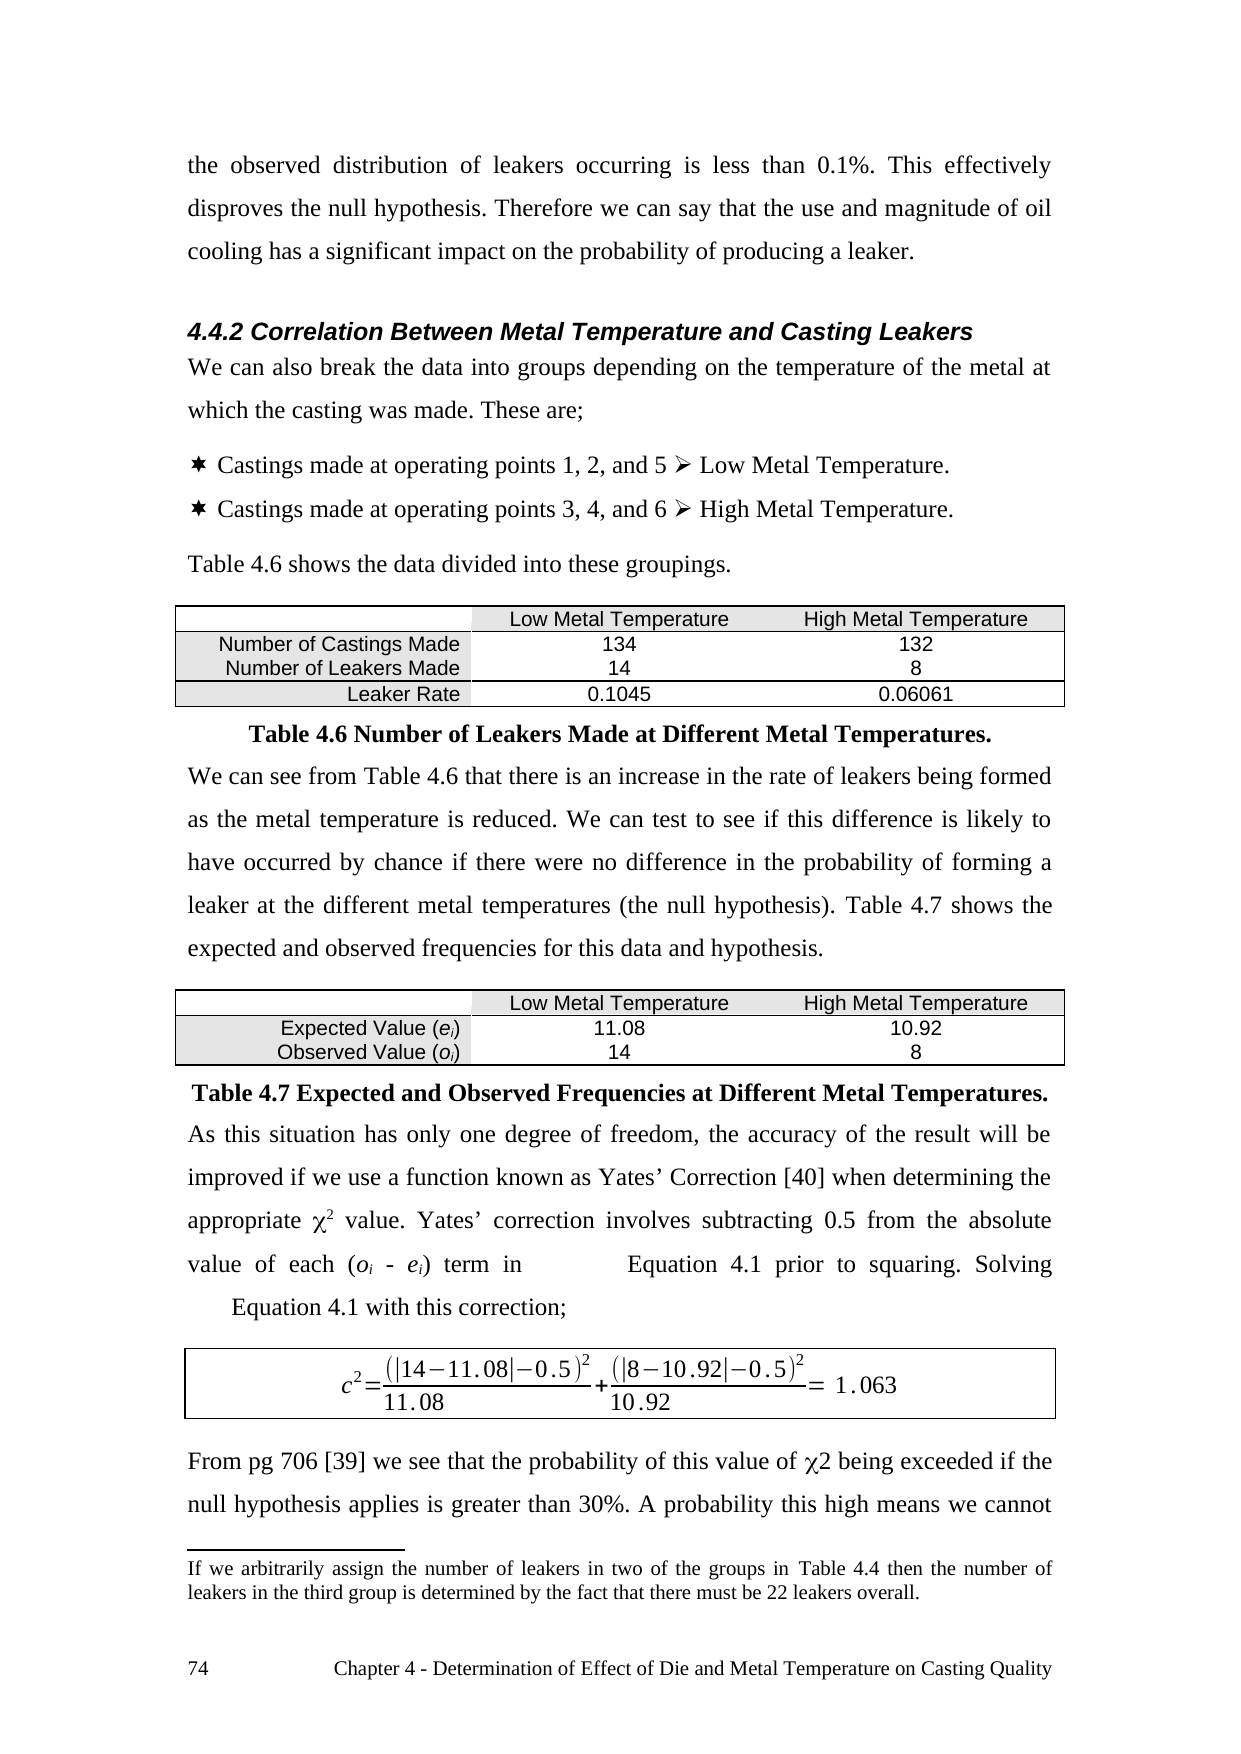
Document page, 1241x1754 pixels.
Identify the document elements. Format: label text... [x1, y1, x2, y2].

table_cell 8 [767, 656, 1064, 680]
table_cell 0.1045 [471, 682, 767, 706]
table_cell Number of Castings Made [176, 632, 471, 656]
table_cell 132 [767, 632, 1064, 656]
subtitle Correlation Between Metal Temperature and Casting Leakers [187, 317, 1053, 346]
text Table 4.6 Number of Leakers Made at Different Metal Temperatures. [187, 719, 1053, 748]
table_header [176, 991, 471, 1014]
list Castings made at operating points 1, 2, and 5 Ø Low Metal Temperature. [187, 451, 1053, 479]
table_cell 0.06061 [767, 682, 1064, 706]
table_cell Observed Value (oi) [176, 1040, 471, 1064]
text From pg 706 [39] we see that the probability of this value of c2 being exceeded if the null hypothesis applies is greater than 30%. A probability this high means we cannot [187, 1446, 1053, 1518]
table_cell 8 [767, 1040, 1064, 1064]
list Castings made at operating points 3, 4, and 6 Ø High Metal Temperature. [187, 494, 1053, 522]
text If we arbitrarily assign the number of leakers in two of the groups in Table 4 .4 then the number of leakers in the third group is determined by the fact that there must be 22 leakers overall. [187, 1556, 1053, 1604]
table_cell 11.08 [471, 1016, 767, 1040]
table_header Low Metal Temperature [471, 607, 767, 631]
table_cell 14 [471, 1040, 767, 1064]
text the observed distribution of leakers occurring is less than 0.1%. This effectively disproves the null hypothesis. Therefore we can say that the use and magnitude of oil cooling has a significant impact on the probability of producing a leaker. [187, 150, 1053, 265]
table_cell Number of Leakers Made [176, 656, 471, 680]
table_cell 10.92 [767, 1016, 1064, 1040]
table_header High Metal Temperature [767, 607, 1064, 631]
text We can see from Table 4 .6 that there is an increase in the rate of leakers being formed as the metal temperature is reduced. We can test to see if this difference is likely to have occurred by chance if there were no difference in the probability of forming a leaker at the different metal temperatures (the null hypothesis). Table 4 .7 shows the expected and observed frequencies for this data and hypothesis. [187, 761, 1053, 962]
table_cell 134 [471, 632, 767, 656]
table_header Low Metal Temperature [471, 991, 767, 1014]
text Table 4.7 Expected and Observed Frequencies at Different Metal Temperatures. [187, 1078, 1053, 1107]
table_cell Expected Value (ei) [176, 1016, 471, 1040]
text We can also break the data into groups depending on the temperature of the metal at which the casting was made. These are; [187, 352, 1053, 424]
table_header High Metal Temperature [767, 991, 1064, 1014]
table_cell Leaker Rate [176, 682, 471, 706]
table_cell 14 [471, 656, 767, 680]
text Table 4 .6 shows the data divided into these groupings. [187, 549, 1053, 578]
table_header [176, 607, 471, 631]
text As this situation has only one degree of freedom, the accuracy of the result will be improved if we use a function known as Yates’ Correction [40] when determining the appropriate c2 value. Yates’ correction involves subtracting 0.5 from the absolute value of each (oi - ei) term in Equation 4 .1 prior to squaring. Solving Equation 4 .1 with this correction; [187, 1119, 1053, 1321]
